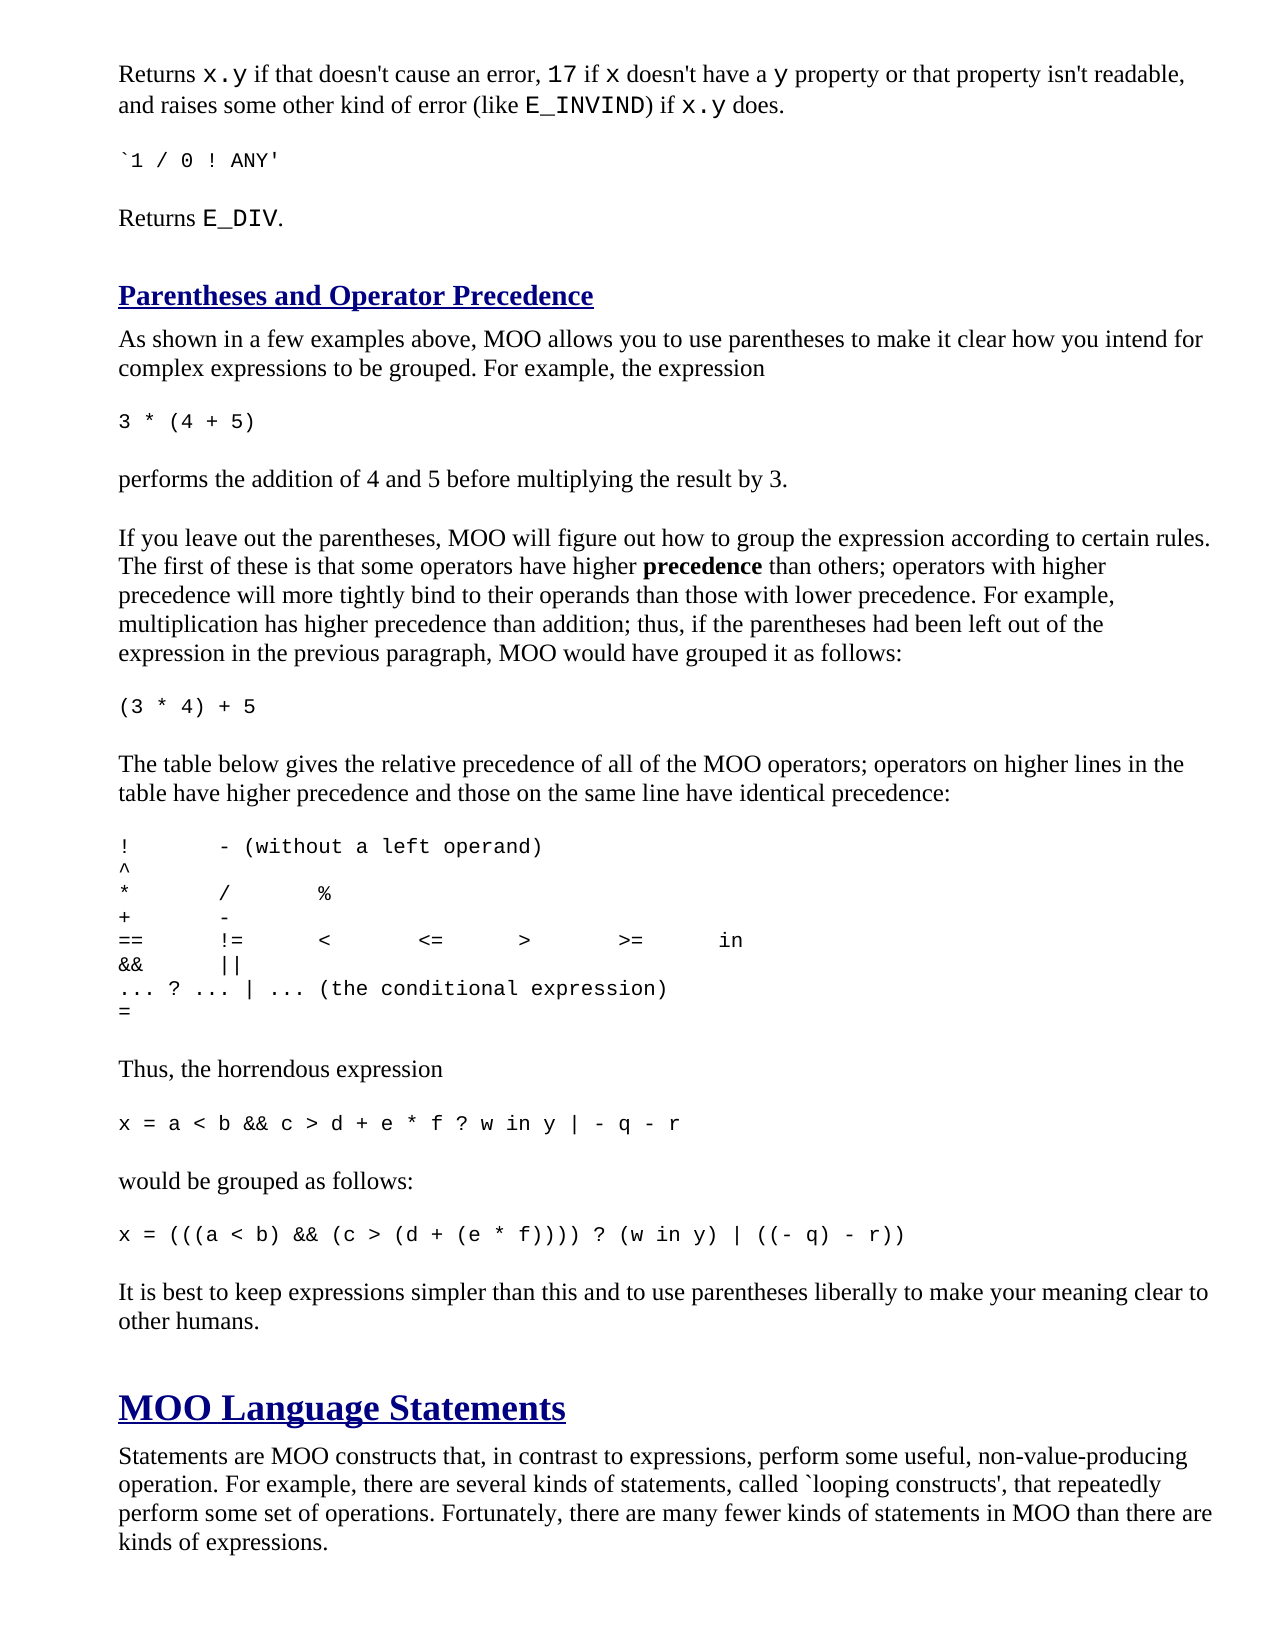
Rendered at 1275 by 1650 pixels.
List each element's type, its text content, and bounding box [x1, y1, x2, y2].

text As shown in a few examples above, MOO allows you to use parentheses to make it clear how you intend for complex expressions to be grouped. For example, the expression [118, 324, 1216, 382]
text * / % [118, 883, 1216, 907]
subtitle Parentheses and Operator Precedence [118, 278, 1216, 312]
text 3 * (4 + 5) [118, 411, 1216, 435]
text performs the addition of 4 and 5 before multiplying the result by 3. [118, 464, 1216, 493]
text x = a < b && c > d + e * f ? w in y | - q - r [118, 1113, 1216, 1136]
text ... ? ... | ... (the conditional expression) [118, 978, 1216, 1001]
text Returns x.y if that doesn't cause an error, 17 if x doesn't have a y property or that property isn't readable, and raises some other kind of error (like E_INVIND) if x.y does. [118, 59, 1216, 121]
text Thus, the horrendous expression [118, 1054, 1216, 1083]
text ! - (without a left operand) [118, 836, 1216, 859]
text ^ [118, 859, 1216, 883]
text Statements are MOO constructs that, in contrast to expressions, perform some useful, non-value-producing operation. For example, there are several kinds of statements, called `looping constructs', that repeatedly perform some set of operations. Fortunately, there are many fewer kinds of statements in MOO than there are kinds of expressions. [118, 1441, 1216, 1556]
text && || [118, 954, 1216, 978]
text If you leave out the parentheses, MOO will figure out how to group the expression according to certain rules. The first of these is that some operators have higher precedence than others; operators with higher precedence will more tightly bind to their operands than those with lower precedence. For example, multiplication has higher precedence than addition; thus, if the parentheses had been left out of the expression in the previous paragraph, MOO would have grouped it as follows: [118, 523, 1216, 666]
subtitle MOO Language Statements [118, 1385, 1216, 1428]
text (3 * 4) + 5 [118, 696, 1216, 719]
text Returns E_DIV. [118, 203, 1216, 234]
text `1 / 0 ! ANY' [118, 150, 1216, 174]
text x = (((a < b) && (c > (d + (e * f)))) ? (w in y) | ((- q) - r)) [118, 1224, 1216, 1248]
text + - [118, 907, 1216, 931]
text The table below gives the relative precedence of all of the MOO operators; operators on higher lines in the table have higher precedence and those on the same line have identical precedence: [118, 749, 1216, 806]
text = [118, 1001, 1216, 1025]
text would be grouped as follows: [118, 1166, 1216, 1195]
text == != < <= > >= in [118, 931, 1216, 954]
text It is best to keep expressions simpler than this and to use parentheses liberally to make your meaning clear to other humans. [118, 1277, 1216, 1335]
